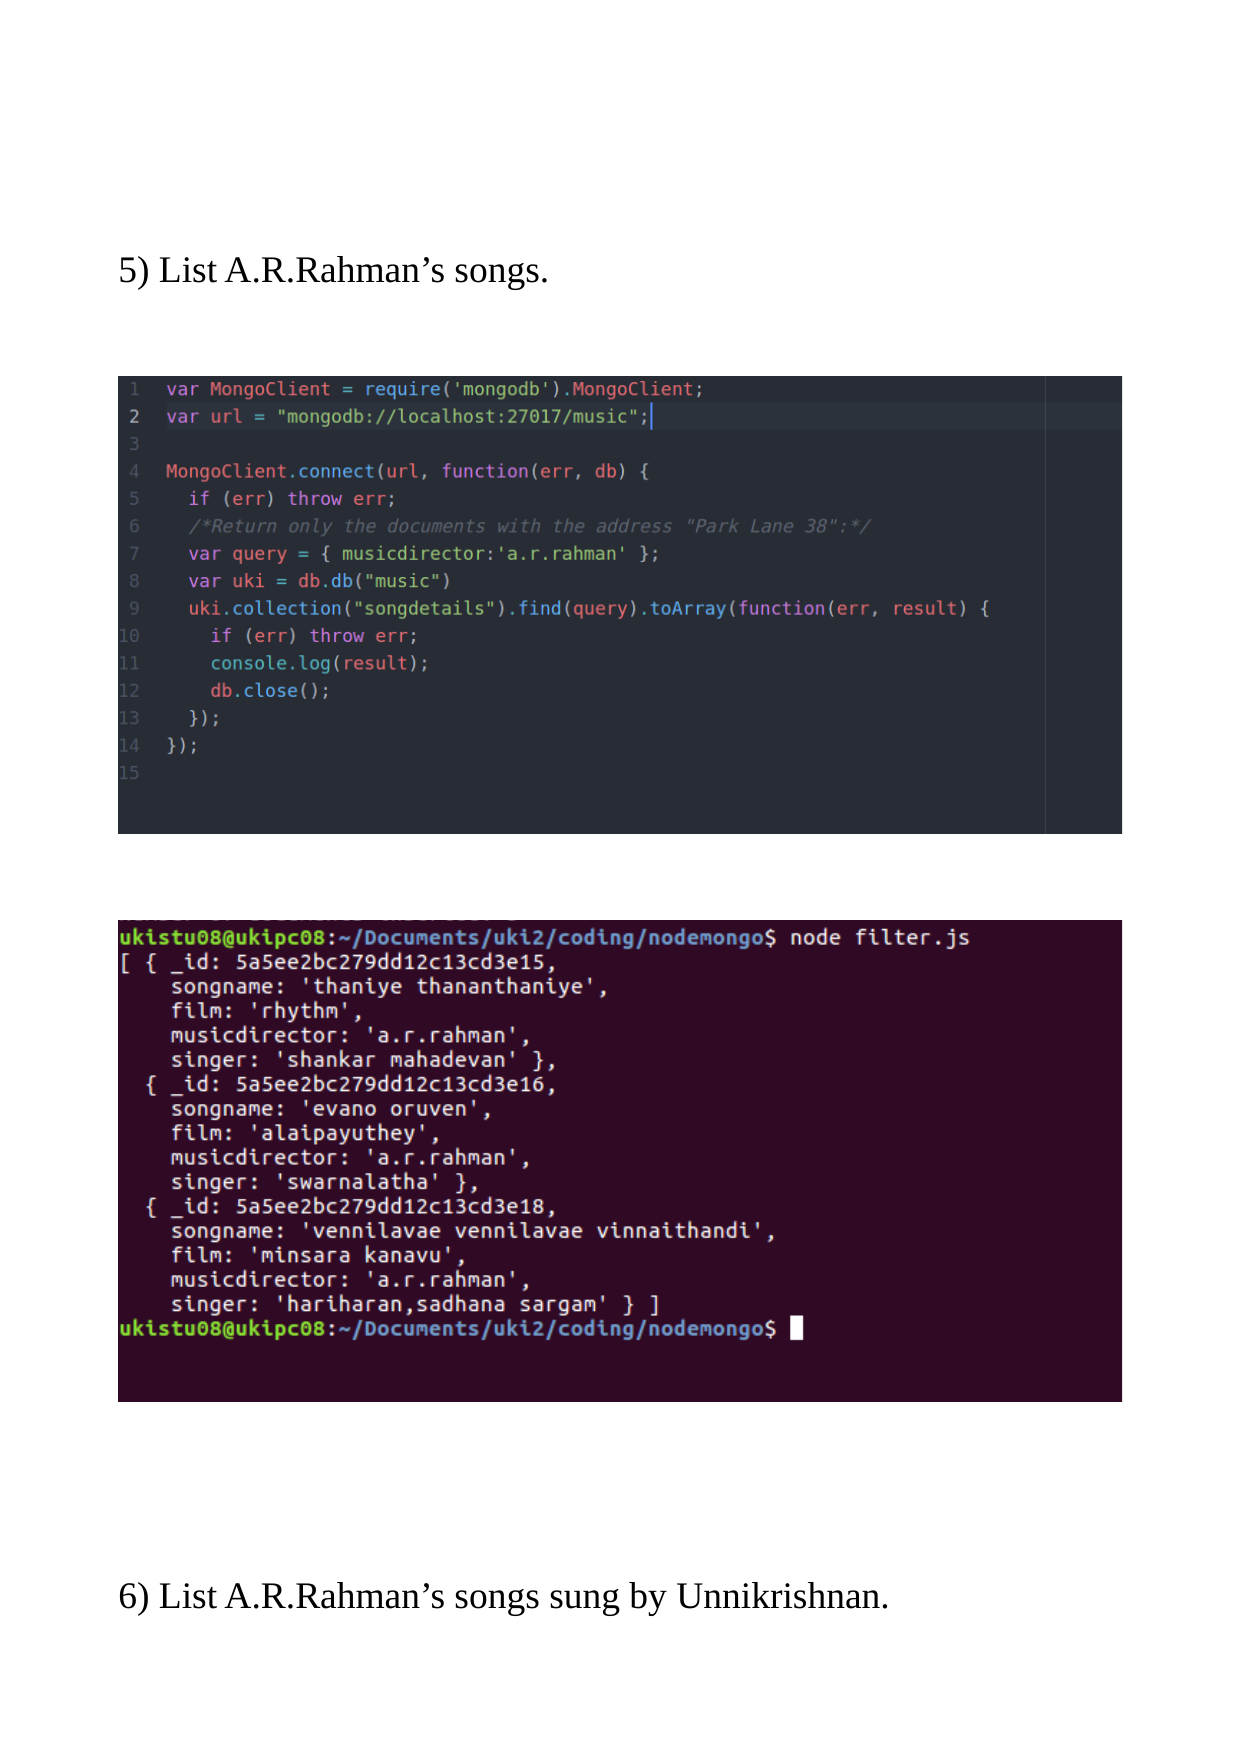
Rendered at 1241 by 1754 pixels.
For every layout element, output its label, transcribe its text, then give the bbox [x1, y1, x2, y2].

picture [118, 920, 1123, 1402]
picture [118, 376, 1123, 834]
text 5) List A.R.Rahman’s songs. [118, 247, 1122, 291]
text 6) List A.R.Rahman’s songs sung by Unnikrishnan. [118, 1574, 1122, 1617]
